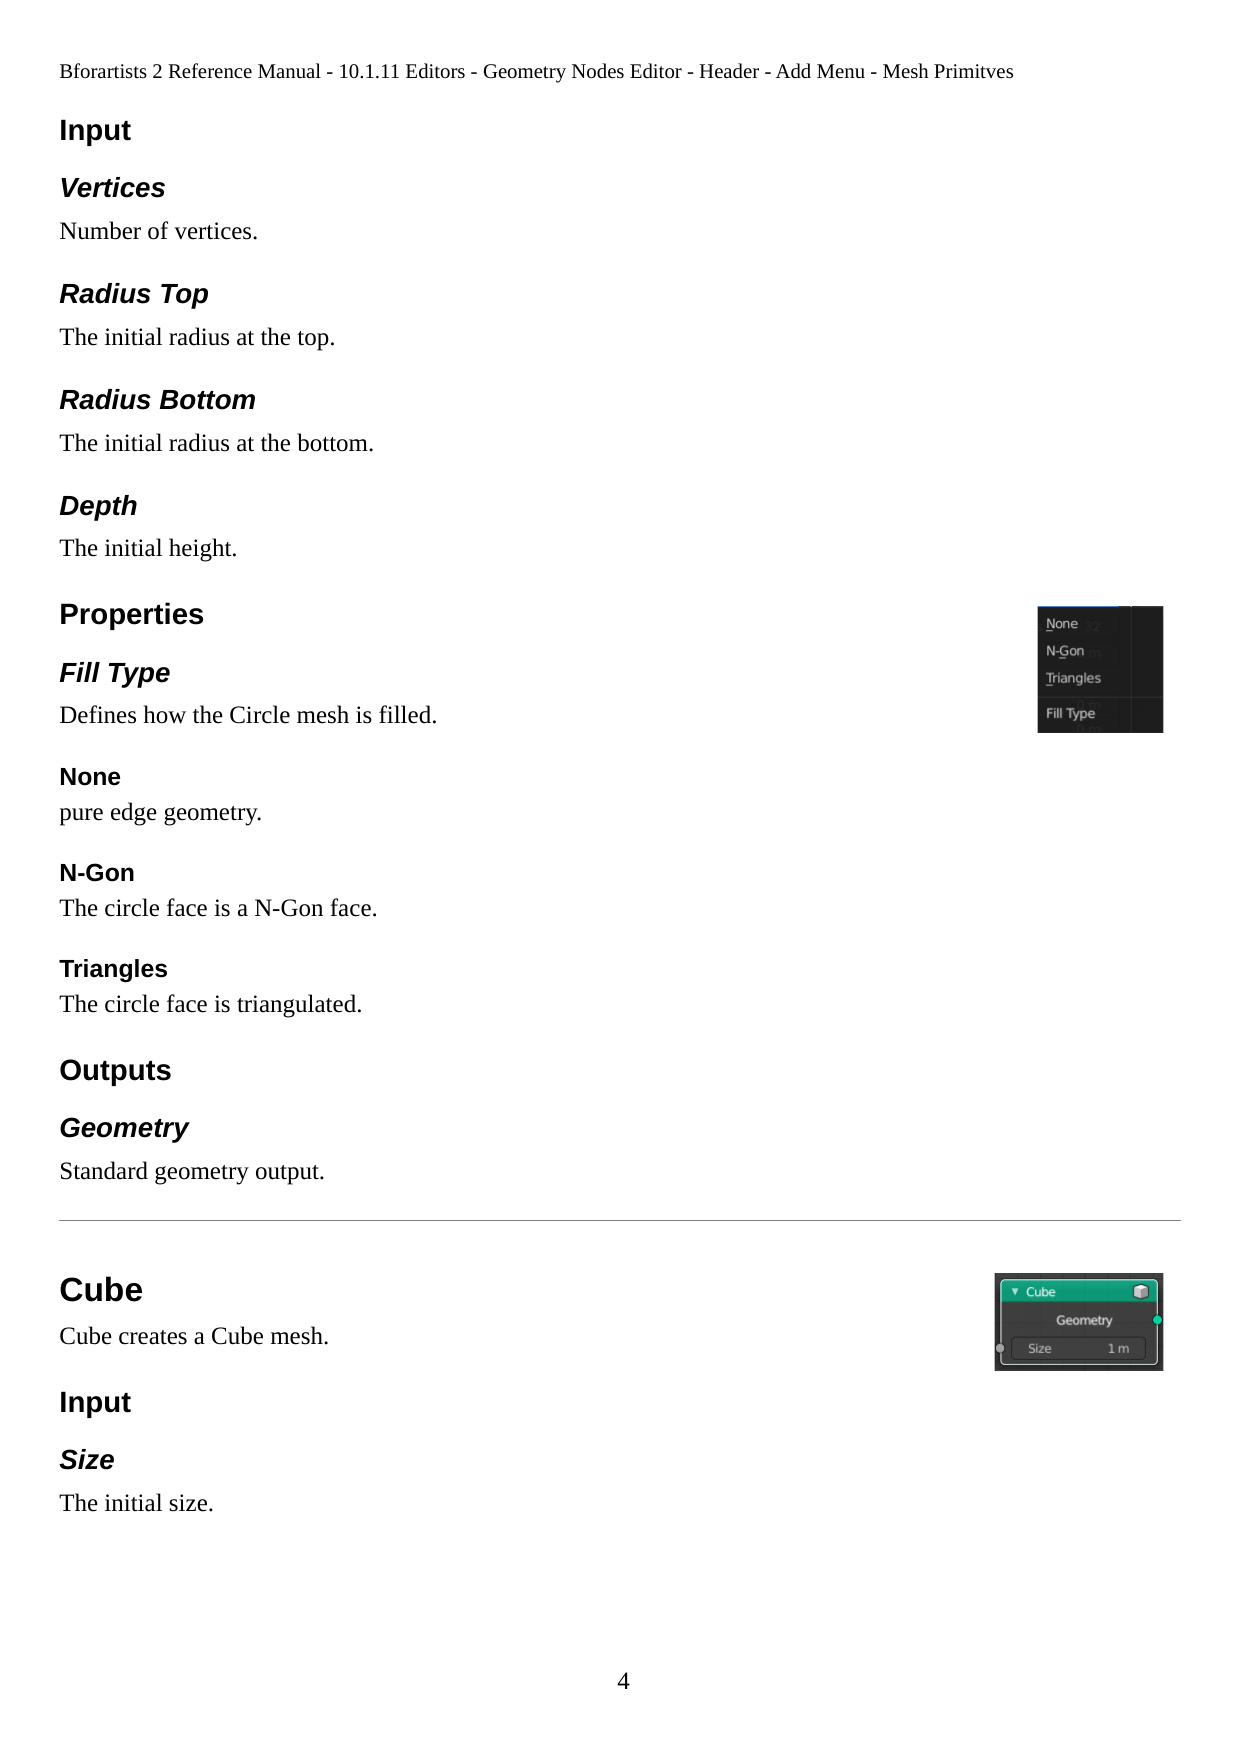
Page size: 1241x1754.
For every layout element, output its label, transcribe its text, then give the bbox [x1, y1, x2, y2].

subtitle Input [59, 1385, 1181, 1419]
subtitle [1164, 656, 1181, 688]
subtitle Size [59, 1444, 1181, 1476]
subtitle Input [59, 113, 1181, 146]
subtitle None [59, 762, 1181, 790]
subtitle Radius Bottom [59, 383, 1181, 415]
text Standard geometry output. [59, 1156, 1181, 1185]
text Number of vertices. [59, 216, 1181, 244]
picture [1037, 606, 1164, 733]
text The circle face is a N-Gon face. [59, 893, 1181, 922]
subtitle Triangles [59, 954, 1181, 983]
text The circle face is triangulated. [59, 989, 1181, 1018]
text The initial radius at the bottom. [59, 428, 1181, 456]
text pure edge geometry. [59, 797, 1181, 825]
text The initial height. [59, 533, 1181, 562]
picture [994, 1273, 1164, 1371]
text Cube creates a Cube mesh. [59, 1321, 994, 1350]
subtitle Fill Type [59, 656, 1037, 688]
text The initial size. [59, 1488, 1181, 1517]
subtitle Properties [59, 597, 1181, 631]
subtitle Geometry [59, 1112, 1181, 1144]
subtitle Radius Top [59, 277, 1181, 309]
subtitle N-Gon [59, 858, 1181, 887]
subtitle Outputs [59, 1053, 1181, 1087]
subtitle Vertices [59, 171, 1181, 203]
subtitle Cube [59, 1270, 1181, 1309]
text The initial radius at the top. [59, 322, 1181, 350]
subtitle Depth [59, 489, 1181, 521]
text Defines how the Circle mesh is filled. [59, 700, 1037, 729]
